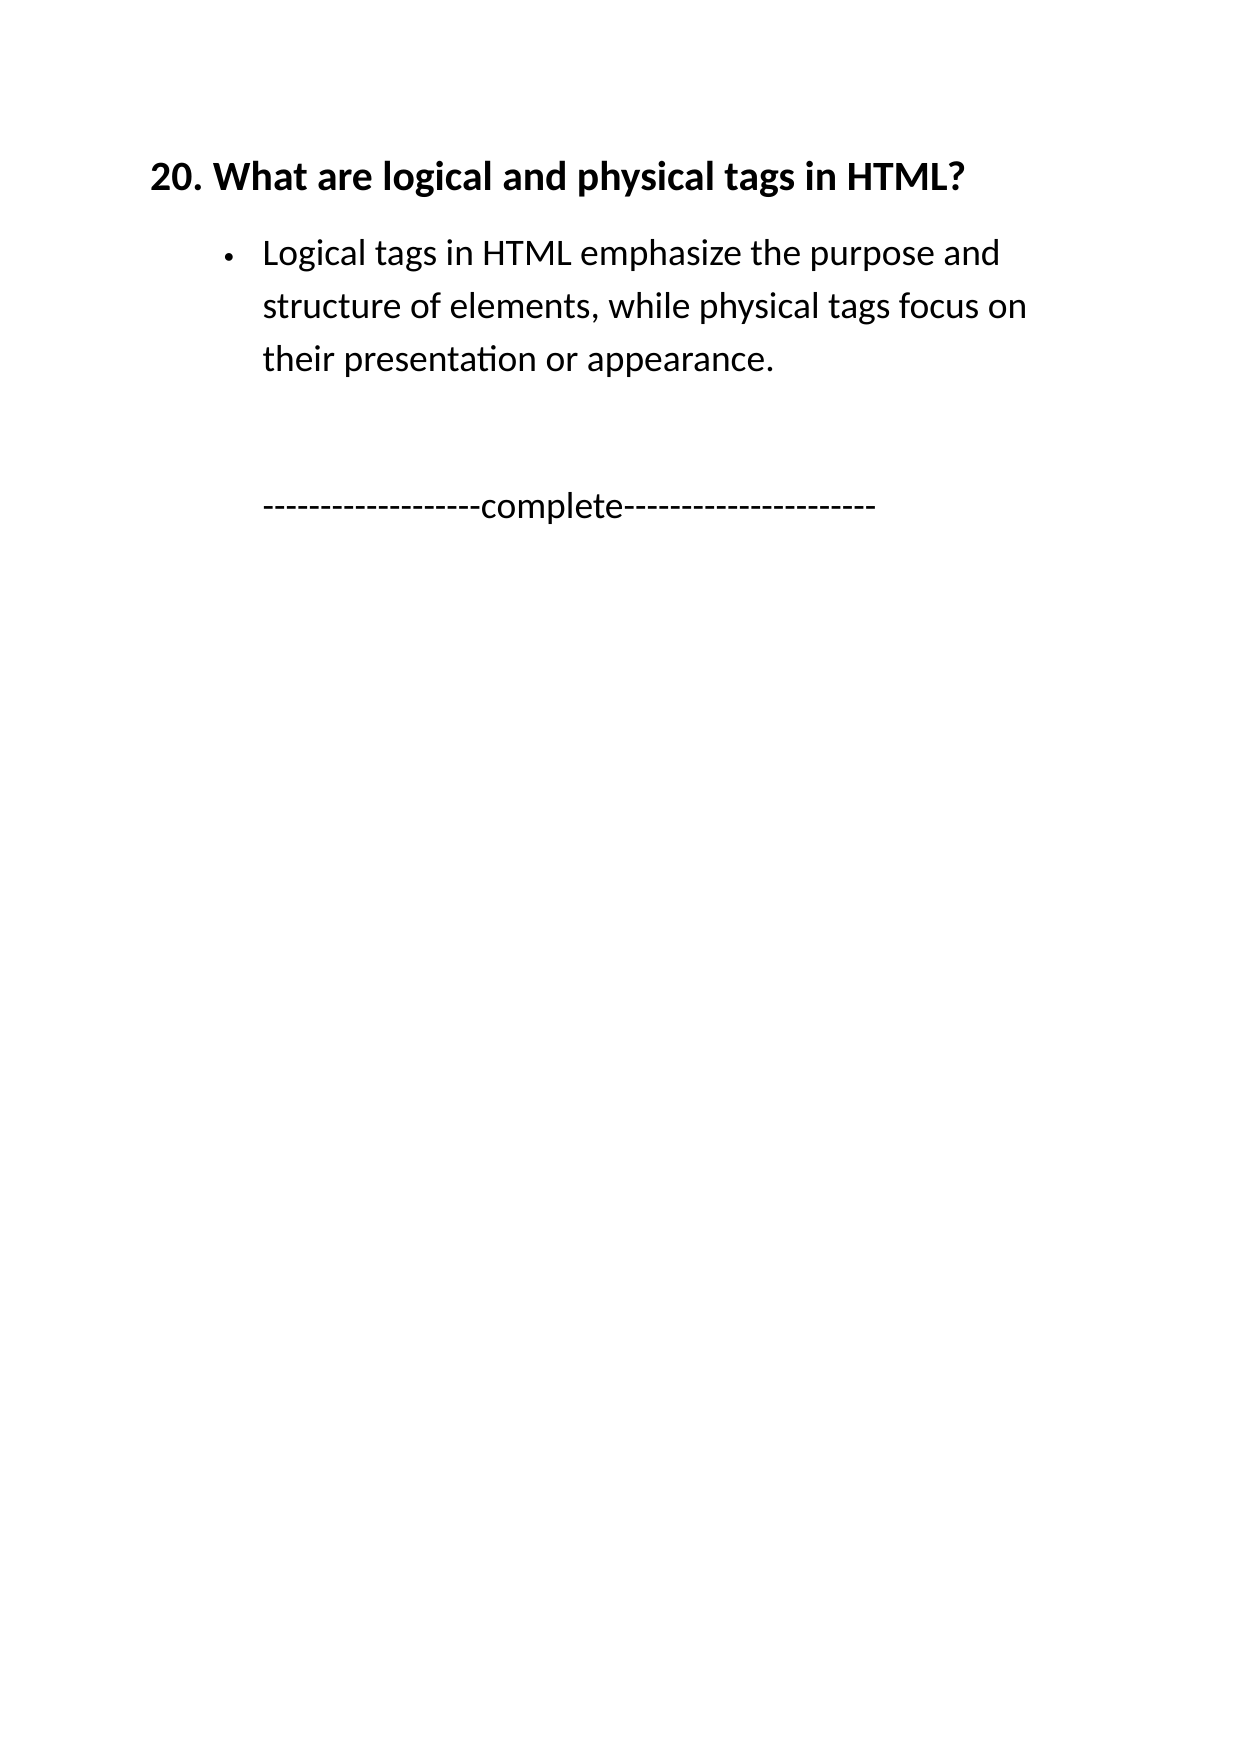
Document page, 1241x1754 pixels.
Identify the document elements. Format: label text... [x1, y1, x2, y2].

list -------------------complete---------------------- [262, 482, 1090, 528]
list Logical tags in HTML emphasize the purpose and structure of elements, while physical tags focus on their presentation or appearance. [225, 229, 1090, 381]
text 20. What are logical and physical tags in HTML? [150, 150, 1090, 201]
